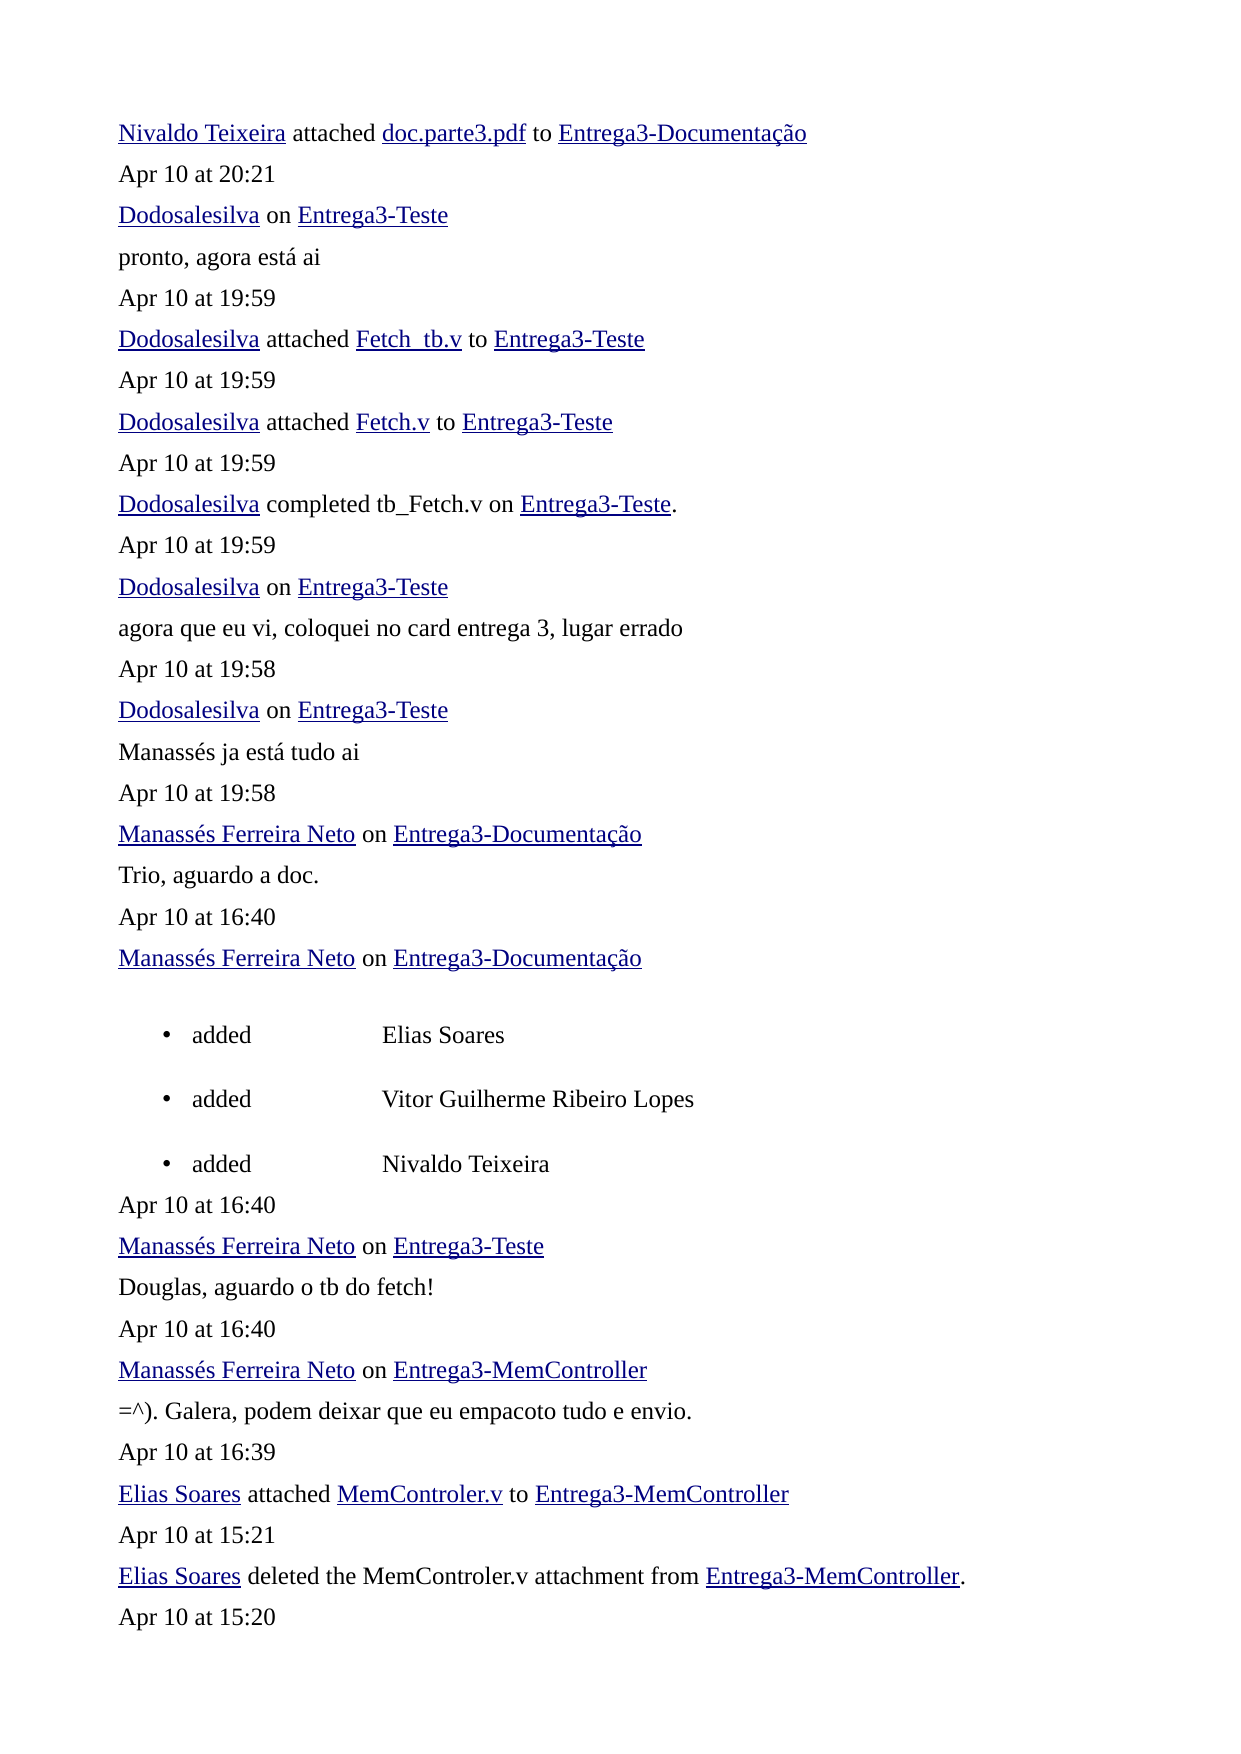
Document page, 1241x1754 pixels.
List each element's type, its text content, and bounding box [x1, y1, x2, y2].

text Dodosalesilva on Entrega3-Teste [118, 572, 1122, 601]
text Dodosalesilva on Entrega3-Teste [118, 696, 1122, 724]
text Dodosalesilva attached Fetch.v to Entrega3-Teste [118, 407, 1122, 436]
text pronto, agora está ai [118, 242, 1122, 271]
text agora que eu vi, coloquei no card entrega 3, lugar errado [118, 613, 1122, 642]
text Elias Soares attached MemControler.v to Entrega3-MemController [118, 1479, 1122, 1507]
list added Nivaldo Teixeira [162, 1113, 1122, 1177]
text Nivaldo Teixeira attached doc.parte3.pdf to Entrega3-Documentação [118, 118, 1122, 147]
text Trio, aguardo a doc. [118, 861, 1122, 889]
text Manassés ja está tudo ai [118, 737, 1122, 766]
text Apr 10 at 16:40 [118, 1190, 1122, 1219]
text Apr 10 at 19:59 [118, 283, 1122, 312]
text Dodosalesilva completed tb_Fetch.v on Entrega3-Teste. [118, 489, 1122, 518]
text Manassés Ferreira Neto on Entrega3-Documentação [118, 943, 1122, 972]
text Apr 10 at 15:21 [118, 1520, 1122, 1549]
text Apr 10 at 19:59 [118, 531, 1122, 559]
text Manassés Ferreira Neto on Entrega3-Documentação [118, 819, 1122, 848]
text Dodosalesilva on Entrega3-Teste [118, 201, 1122, 229]
list added Elias Soares [162, 984, 1122, 1049]
text Manassés Ferreira Neto on Entrega3-Teste [118, 1231, 1122, 1260]
text Apr 10 at 19:58 [118, 778, 1122, 807]
text Apr 10 at 16:39 [118, 1437, 1122, 1466]
text Apr 10 at 16:40 [118, 902, 1122, 931]
text Dodosalesilva attached Fetch_tb.v to Entrega3-Teste [118, 324, 1122, 353]
text Apr 10 at 15:20 [118, 1602, 1122, 1631]
text Elias Soares deleted the MemControler.v attachment from Entrega3-MemController. [118, 1561, 1122, 1590]
text Apr 10 at 19:59 [118, 448, 1122, 477]
text Douglas, aguardo o tb do fetch! [118, 1272, 1122, 1301]
text Apr 10 at 19:58 [118, 654, 1122, 683]
text =^). Galera, podem deixar que eu empacoto tudo e envio. [118, 1396, 1122, 1425]
list added Vitor Guilherme Ribeiro Lopes [162, 1049, 1122, 1113]
text Apr 10 at 16:40 [118, 1314, 1122, 1342]
text Apr 10 at 19:59 [118, 366, 1122, 394]
text Manassés Ferreira Neto on Entrega3-MemController [118, 1355, 1122, 1384]
text Apr 10 at 20:21 [118, 159, 1122, 188]
